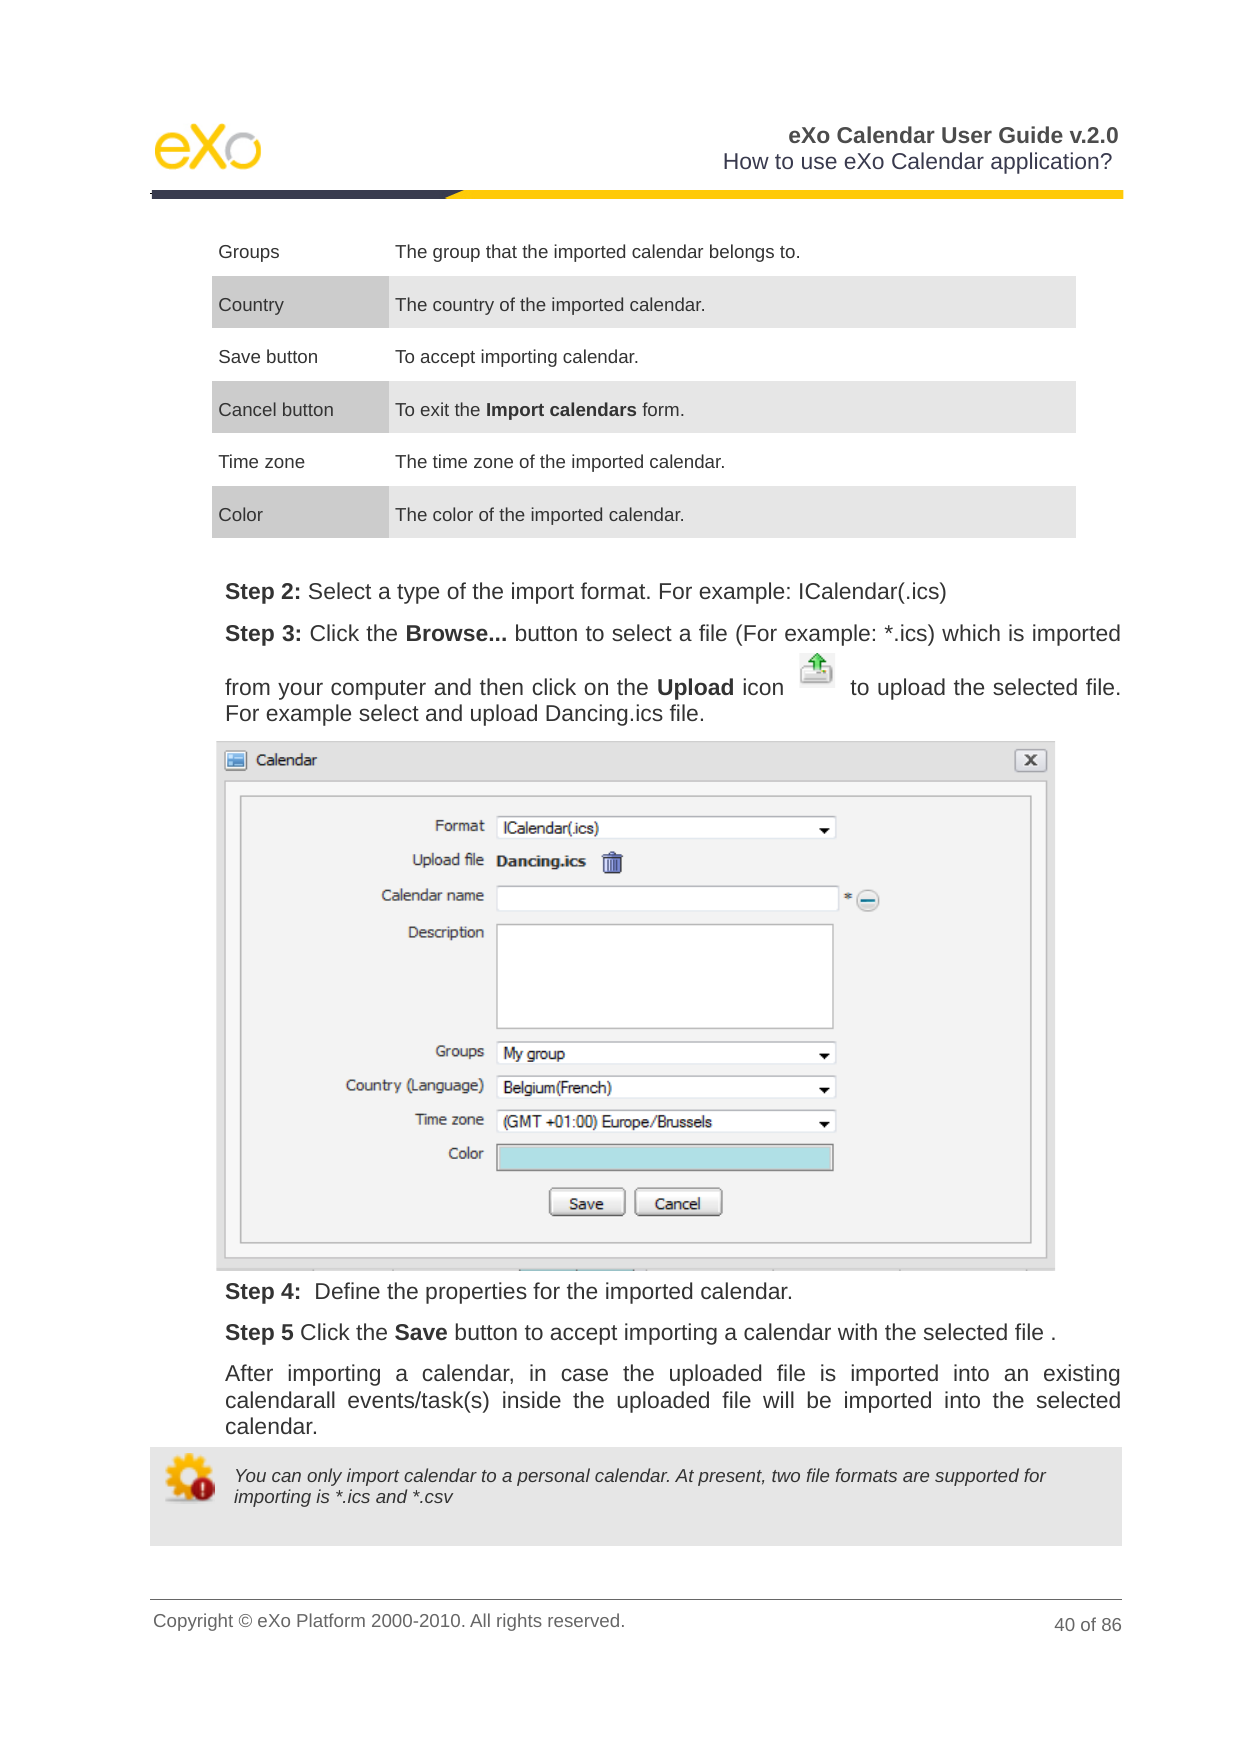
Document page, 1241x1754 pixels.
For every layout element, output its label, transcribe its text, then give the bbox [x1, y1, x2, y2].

table_cell The color of the imported calendar. [389, 486, 1076, 538]
list After importing a calendar, in case the uploaded file is imported into an existing calendarall events/task(s) inside the uploaded file will be imported into the selected calendar. [187, 1360, 1122, 1439]
picture [151, 190, 1124, 199]
table_cell Time zone [212, 434, 389, 486]
table_cell The time zone of the imported calendar. [389, 434, 1076, 486]
table_cell To exit the Import calendars form. [389, 381, 1076, 433]
table_header You can only import calendar to a personal calendar. At present, two file formats are supported for importing is *.ics and *.csv [228, 1447, 1122, 1546]
table_cell Cancel button [212, 381, 389, 433]
list Step 2: Select a type of the import format. For example: ICalendar(.ics) [187, 578, 1122, 605]
table_cell To accept importing calendar. [389, 329, 1076, 381]
list Step 3: Click the Browse... button to select a file (For example: *.ics) which is imported from your computer and then click on the Upload icon to upload the selected file. For example select and upload Dancing.ics file. [187, 620, 1122, 727]
picture [799, 653, 836, 688]
picture [165, 1453, 215, 1504]
table_cell Save button [212, 329, 389, 381]
table_cell Groups [212, 224, 389, 276]
picture [216, 741, 1056, 1271]
list Step 4: Define the properties for the imported calendar. [187, 742, 1122, 1304]
table_cell Color [212, 486, 389, 538]
picture [155, 123, 262, 170]
list Step 5 Click the Save button to accept importing a calendar with the selected file . [187, 1319, 1122, 1345]
table_cell The group that the imported calendar belongs to. [389, 224, 1076, 276]
table_header [150, 1447, 228, 1546]
table_cell The country of the imported calendar. [389, 276, 1076, 328]
table_cell Country [212, 276, 389, 328]
